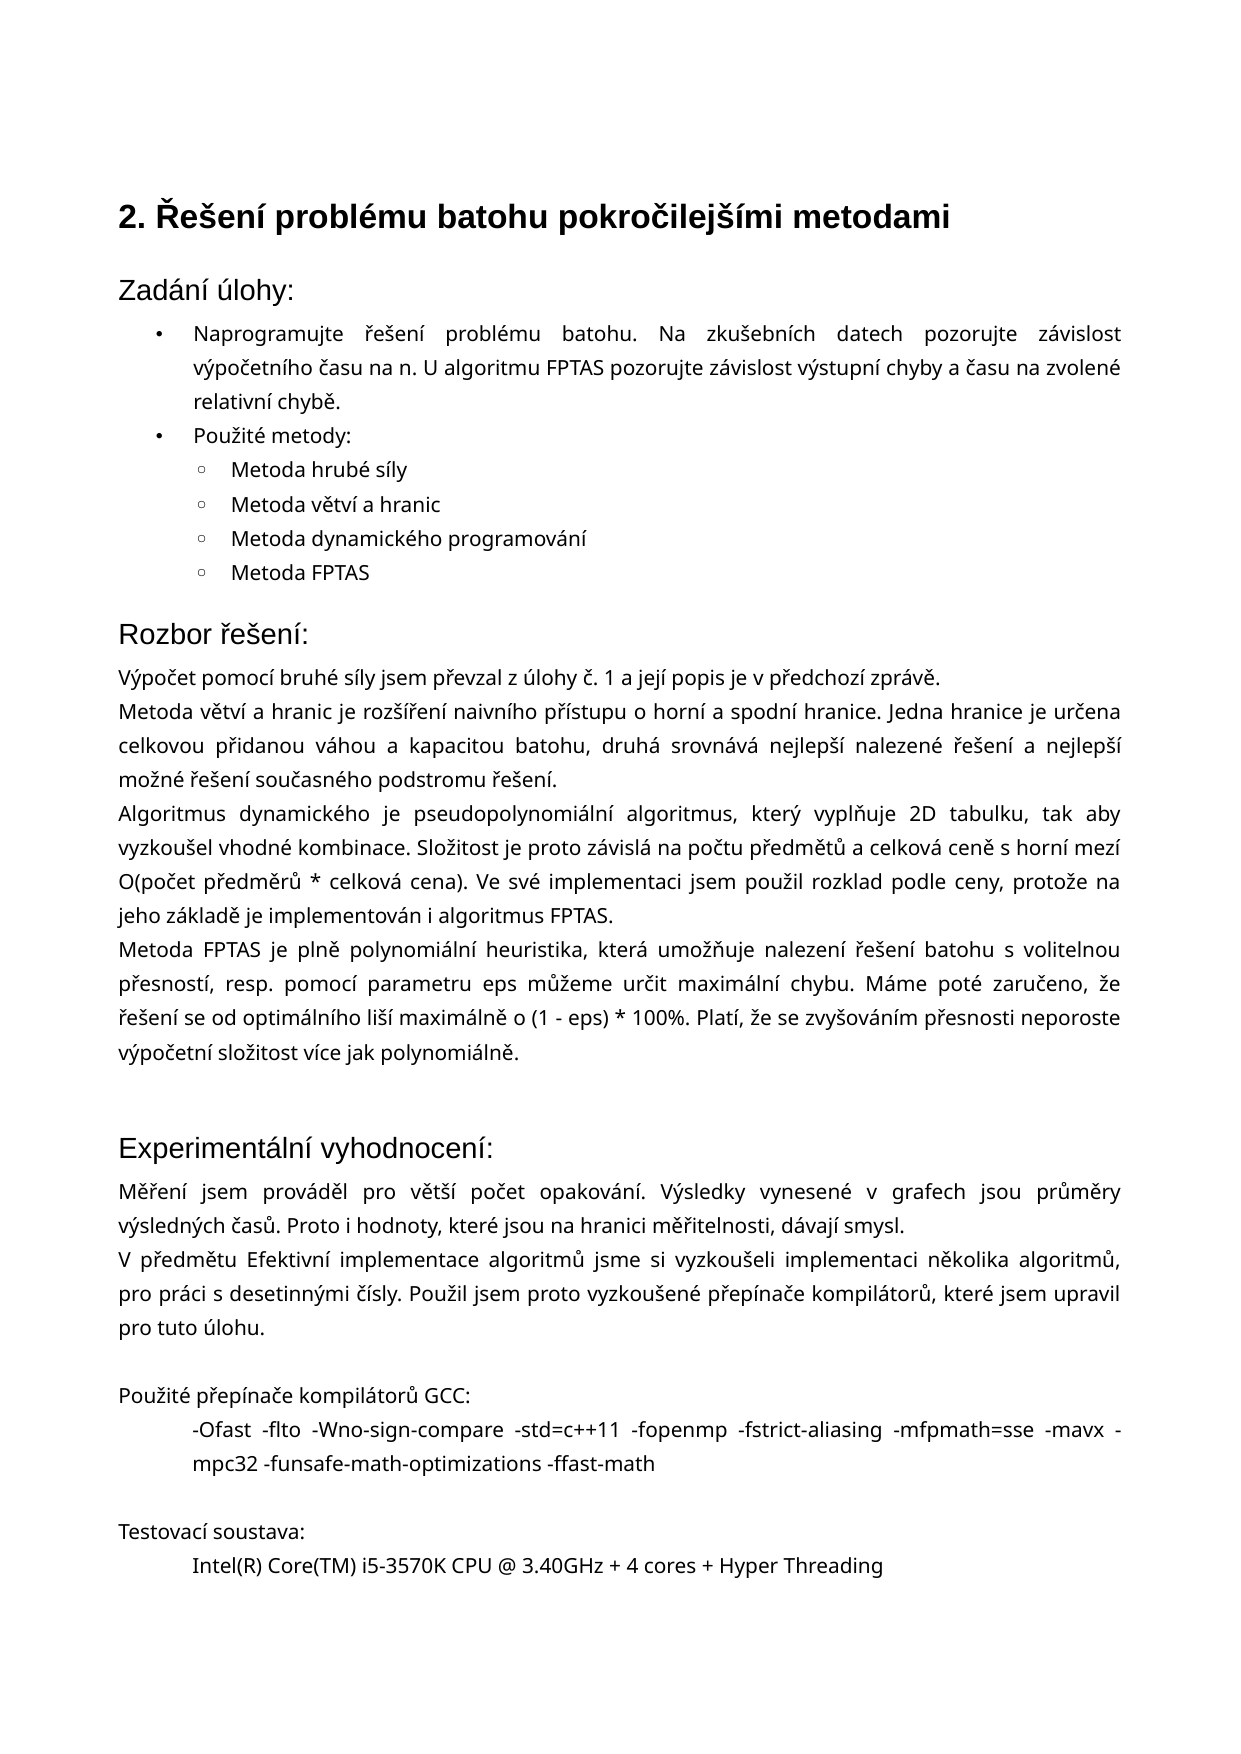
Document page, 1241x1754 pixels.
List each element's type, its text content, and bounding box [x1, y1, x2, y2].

text Metoda FPTAS je plně polynomiální heuristika, která umožňuje nalezení řešení batohu s volitelnou přesností, resp. pomocí parametru eps můžeme určit maximální chybu. Máme poté zaručeno, že řešení se od optimálního liší maximálně o (1 - eps) * 100%. Platí, že se zvyšováním přesnosti neporoste výpočetní složitost více jak polynomiálně. [118, 935, 1122, 1066]
subtitle Rozbor řešení: [118, 617, 1122, 650]
list Použité metody: [156, 422, 1122, 450]
text Metoda větví a hranic je rozšíření naivního přístupu o horní a spodní hranice. Jedna hranice je určena celkovou přidanou váhou a kapacitou batohu, druhá srovnává nejlepší nalezené řešení a nejlepší možné řešení současného podstromu řešení. [118, 697, 1122, 793]
text Použité přepínače kompilátorů GCC: [118, 1381, 1122, 1409]
subtitle 2. Řešení problému batohu pokročilejšími metodami [118, 197, 1122, 236]
list Metoda hrubé síly [193, 456, 1122, 484]
subtitle Experimentální vyhodnocení: [118, 1131, 1122, 1164]
list Metoda FPTAS [193, 558, 1122, 586]
text Měření jsem prováděl pro větší počet opakování. Výsledky vynesené v grafech jsou průměry výsledných časů. Proto i hodnoty, které jsou na hranici měřitelnosti, dávají smysl. [118, 1177, 1122, 1239]
text Algoritmus dynamického je pseudopolynomiální algoritmus, který vyplňuje 2D tabulku, tak aby vyzkoušel vhodné kombinace. Složitost je proto závislá na počtu předmětů a celková ceně s horní mezí O(počet předměrů * celková cena). Ve své implementaci jsem použil rozklad podle ceny, protože na jeho základě je implementován i algoritmus FPTAS. [118, 799, 1122, 930]
text Testovací soustava: [118, 1517, 1122, 1546]
text Intel(R) Core(TM) i5-3570K CPU @ 3.40GHz + 4 cores + Hyper Threading [118, 1551, 1122, 1580]
text Výpočet pomocí bruhé síly jsem převzal z úlohy č. 1 a její popis je v předchozí zprávě. [118, 663, 1122, 691]
list Naprogramujte řešení problému batohu. Na zkušebních datech pozorujte závislost výpočetního času na n. U algoritmu FPTAS pozorujte závislost výstupní chyby a času na zvolené relativní chybě. [156, 319, 1122, 416]
text V předmětu Efektivní implementace algoritmů jsme si vyzkoušeli implementaci několika algoritmů, pro práci s desetinnými čísly. Použil jsem proto vyzkoušené přepínače kompilátorů, které jsem upravil pro tuto úlohu. [118, 1245, 1122, 1341]
subtitle Zadání úlohy: [118, 273, 1122, 307]
text -Ofast -flto -Wno-sign-compare -std=c++11 -fopenmp -fstrict-aliasing -mfpmath=sse -mavx -mpc32 -funsafe-math-optimizations -ffast-math [192, 1415, 1122, 1478]
list Metoda větví a hranic [193, 490, 1122, 518]
list Metoda dynamického programování [193, 524, 1122, 552]
